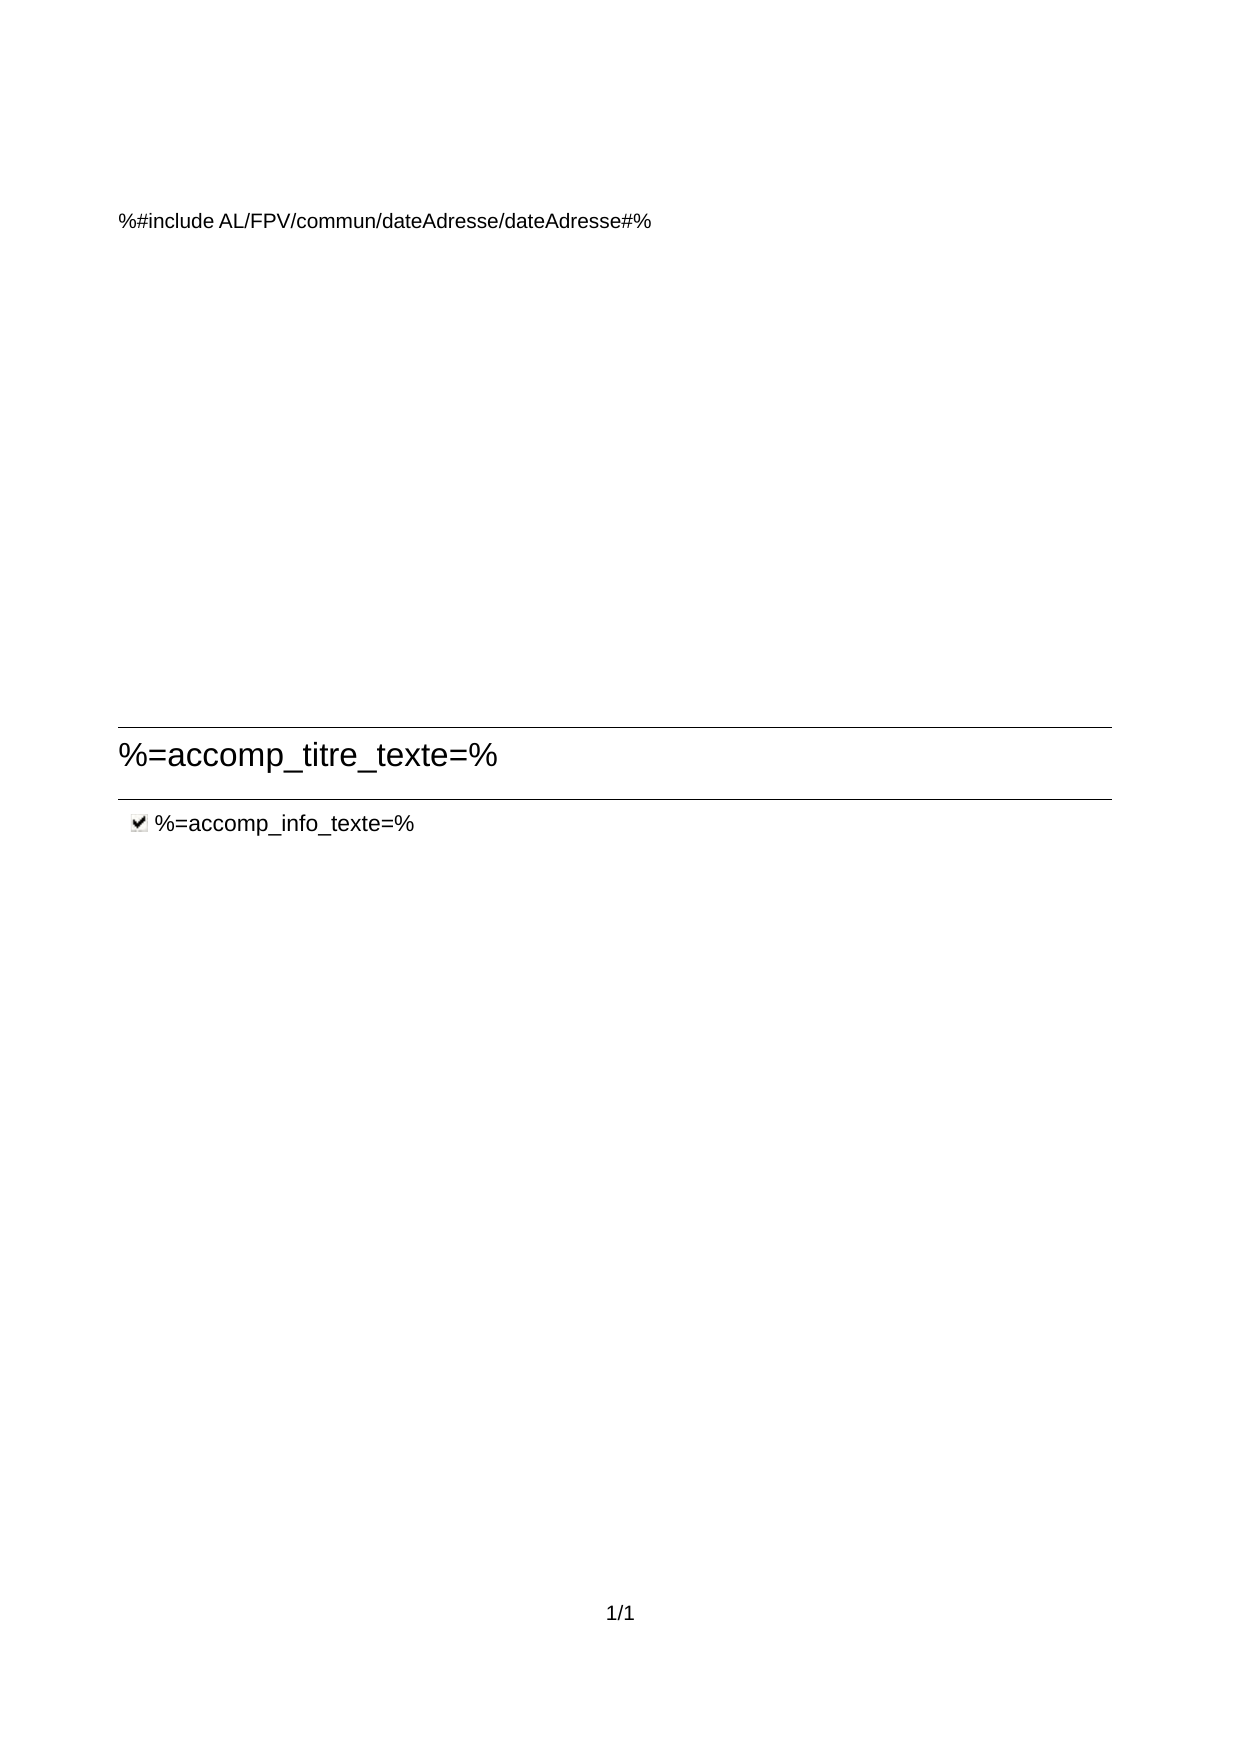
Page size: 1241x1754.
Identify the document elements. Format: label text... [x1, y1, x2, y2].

text %=accomp_info_texte=% [118, 810, 1131, 836]
picture [130, 814, 148, 832]
text %=accomp_titre_texte=% [118, 735, 1122, 773]
